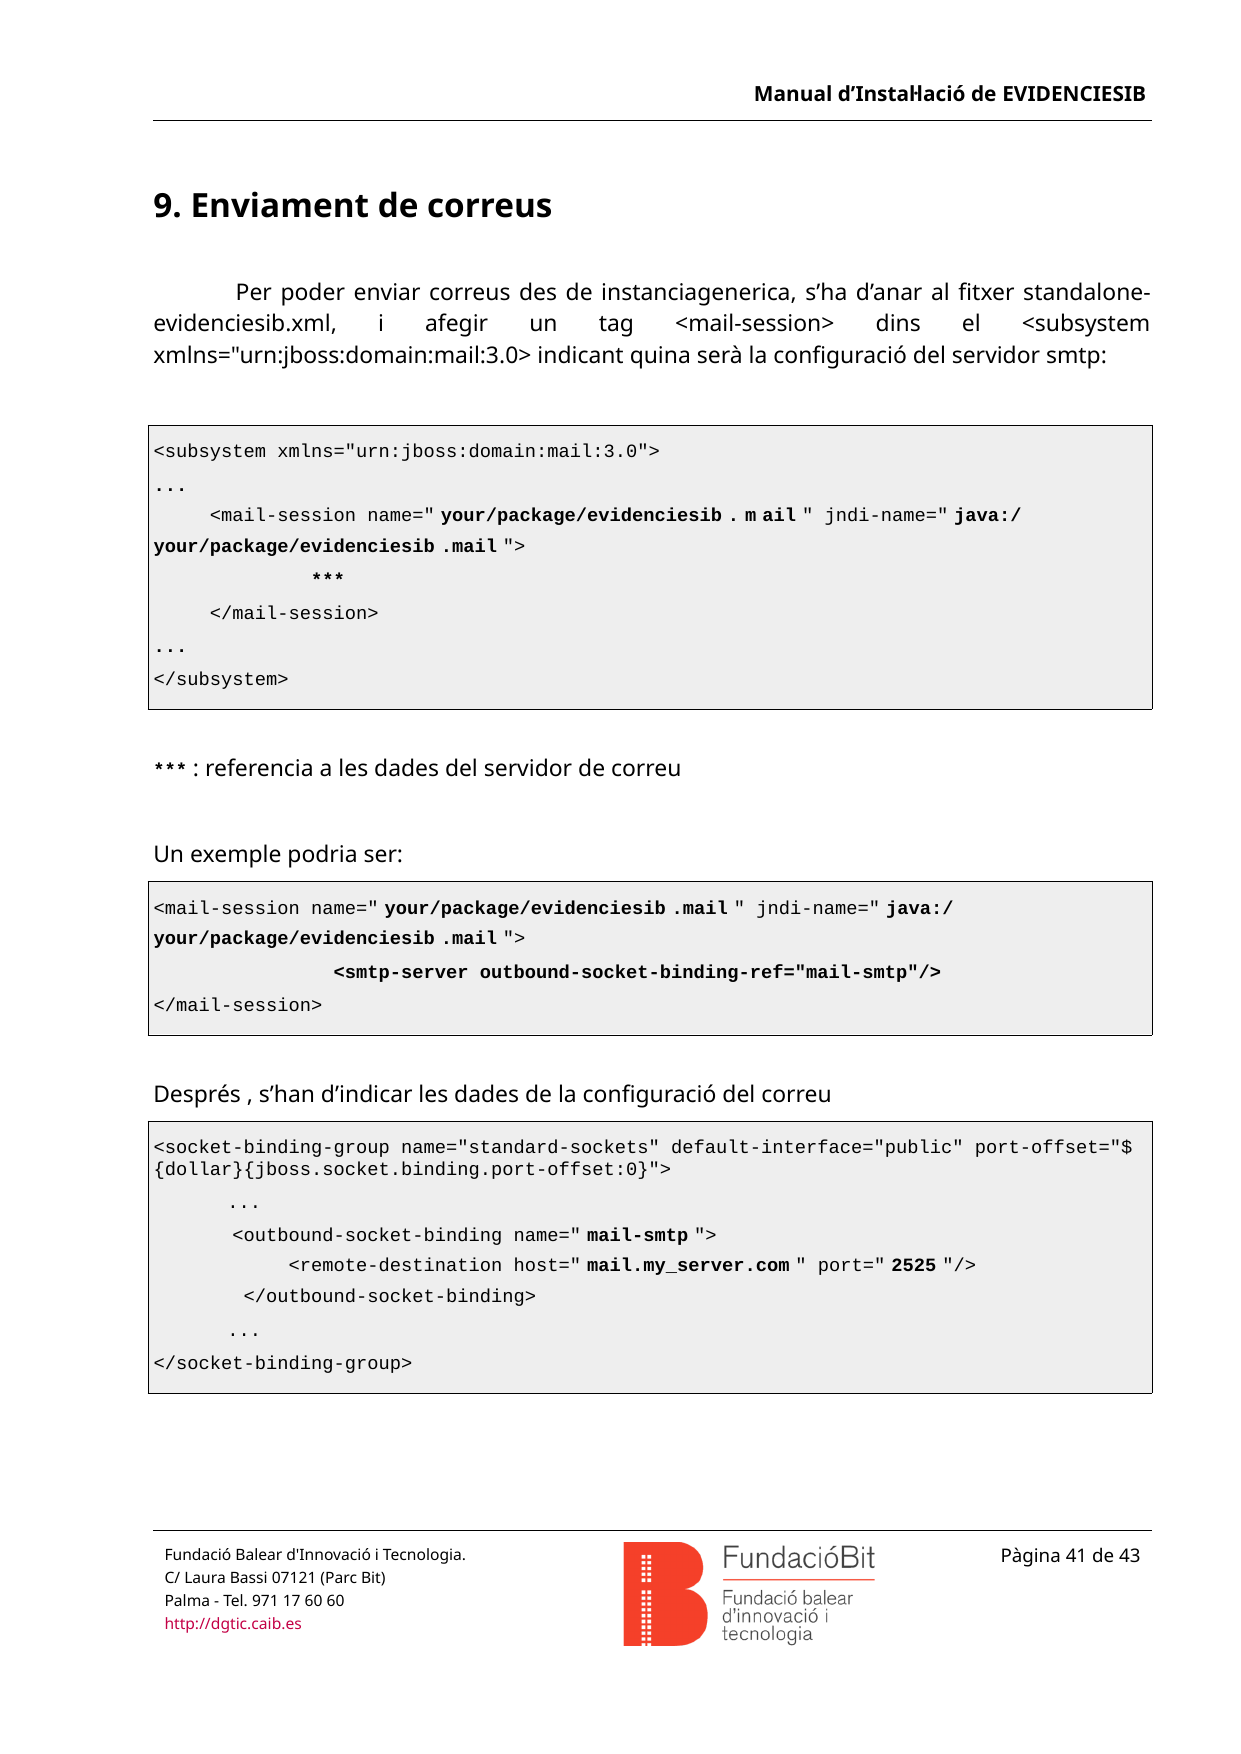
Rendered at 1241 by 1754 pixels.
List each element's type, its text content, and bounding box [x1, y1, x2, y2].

table_header <socket-binding-group name="standard-sockets" default-interface="public" port-offset="${dollar}{jboss.socket.binding.port-offset:0}"> ... <outbound-socket-binding name=" mail-smtp "> <remote-destination host=" mail.my_server.com " port=" 2525 "/> </outbound-socket-binding> ... </socket-binding-group> [149, 1122, 1152, 1393]
picture [623, 1542, 875, 1646]
text Després , s’han d’indicar les dades de la configuració del correu [153, 1078, 1152, 1109]
table_header <subsystem xmlns="urn:jboss:domain:mail:3.0"> ... <mail-session name=" your/package/evidenciesib . m ail " jndi-name=" java:/ your/package/evidenciesib .mail "> *** </mail-session> ... </subsystem> [149, 426, 1152, 709]
text Per poder enviar correus des de instanciagenerica, s’ha d’anar al fitxer standalone-evidenciesib.xml, i afegir un tag <mail-session> dins el <subsystem xmlns="urn:jboss:domain:mail:3.0> indicant quina serà la configuració del servidor smtp: [153, 276, 1152, 370]
subtitle Enviament de correus [153, 181, 1152, 227]
text *** : referencia a les dades del servidor de correu [153, 752, 1152, 783]
table_header <mail-session name=" your/package/evidenciesib .mail " jndi-name=" java:/ your/package/evidenciesib .mail "> <smtp-server outbound-socket-binding-ref="mail-smtp"/> </mail-session> [149, 882, 1152, 1034]
text Un exemple podria ser: [153, 838, 1152, 869]
